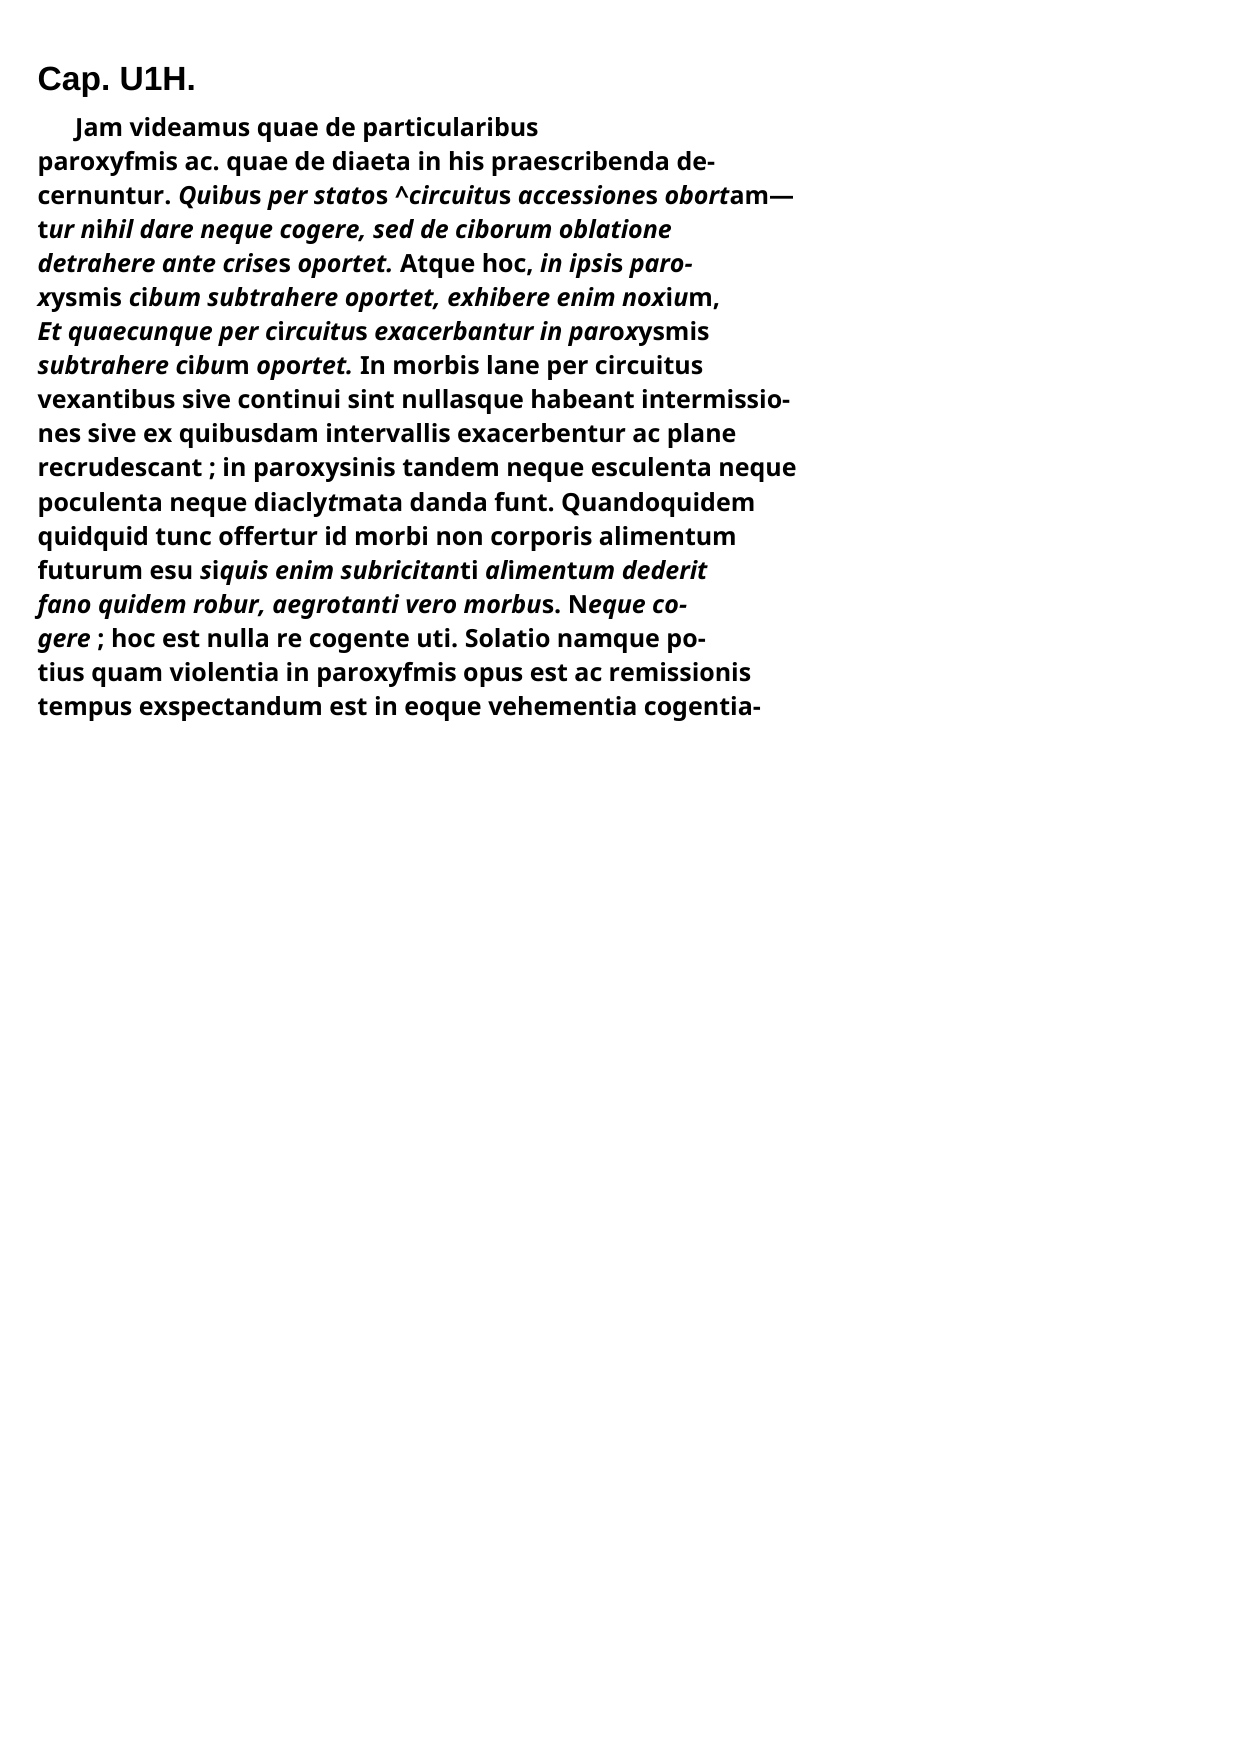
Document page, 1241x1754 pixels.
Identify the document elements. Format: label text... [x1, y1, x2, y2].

text Jam videamus quae de particularibus paroxyfmis ac. quae de diaeta in his praescribenda de- cernuntur. Quibus per statos ^circuitus accessiones obortam— tur nihil dare neque cogere, sed de ciborum oblatione detrahere ante crises oportet. Atque hoc, in ipsis paro- xysmis cibum subtrahere oportet, exhibere enim noxium, Et quaecunque per circuitus exacerbantur in paroxysmis subtrahere cibum oportet. In morbis lane per circuitus vexantibus sive continui sint nullasque habeant intermissio- nes sive ex quibusdam intervallis exacerbentur ac plane recrudescant ; in paroxysinis tandem neque esculenta neque poculenta neque diaclytmata danda funt. Quandoquidem quidquid tunc offertur id morbi non corporis alimentum futurum esu siquis enim subricitanti alimentum dederit fano quidem robur, aegrotanti vero morbus. Neque co- gere ; hoc est nulla re cogente uti. Solatio namque po- tius quam violentia in paroxyfmis opus est ac remissionis tempus exspectandum est in eoque vehementia cogentia- [37, 109, 1203, 723]
subtitle Cap. U1H. [37, 58, 1203, 97]
